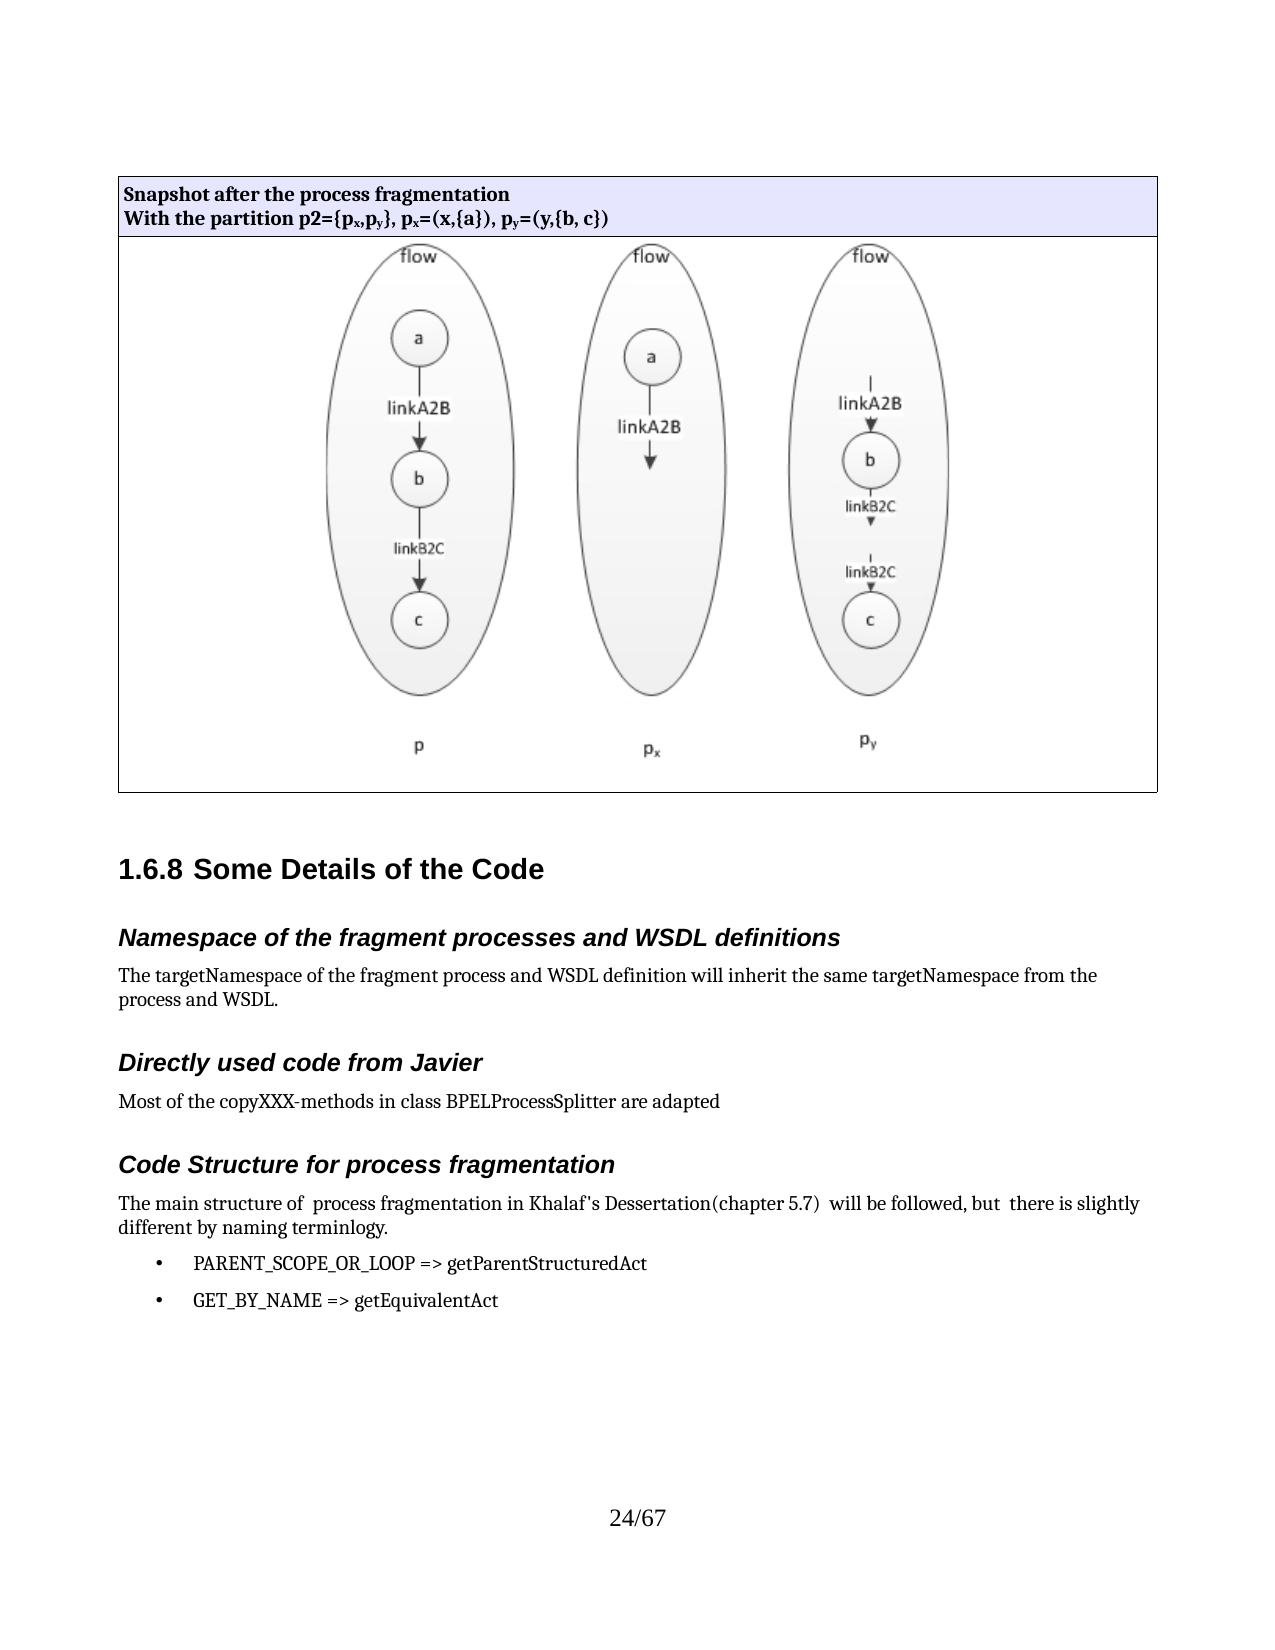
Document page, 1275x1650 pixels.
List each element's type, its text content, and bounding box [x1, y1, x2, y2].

table_header Snapshot after the process fragmentation With the partition p2={px,py}, px=(x,{a}), py=(y,{b, c}) [119, 177, 1157, 236]
text The targetNamespace of the fragment process and WSDL definition will inherit the same targetNamespace from the process and WSDL. [118, 964, 1157, 1012]
subtitle Code Structure for process fragmentation [118, 1151, 1157, 1179]
picture [325, 241, 950, 762]
text The main structure of process fragmentation in Khalaf's Dessertation(chapter 5.7) will be followed, but there is slightly different by naming terminlogy. [118, 1191, 1157, 1239]
subtitle Directly used code from Javier [118, 1049, 1157, 1077]
subtitle Some Details of the Code [118, 853, 1157, 886]
subtitle Namespace of the fragment processes and WSDL definitions [118, 923, 1157, 951]
text Most of the copyXXX-methods in class BPELProcessSplitter are adapted [118, 1089, 1157, 1113]
list PARENT_SCOPE_OR_LOOP => getParentStructuredAct [156, 1252, 1157, 1276]
list GET_BY_NAME => getEquivalentAct [156, 1288, 1157, 1312]
table_cell [119, 237, 1157, 792]
